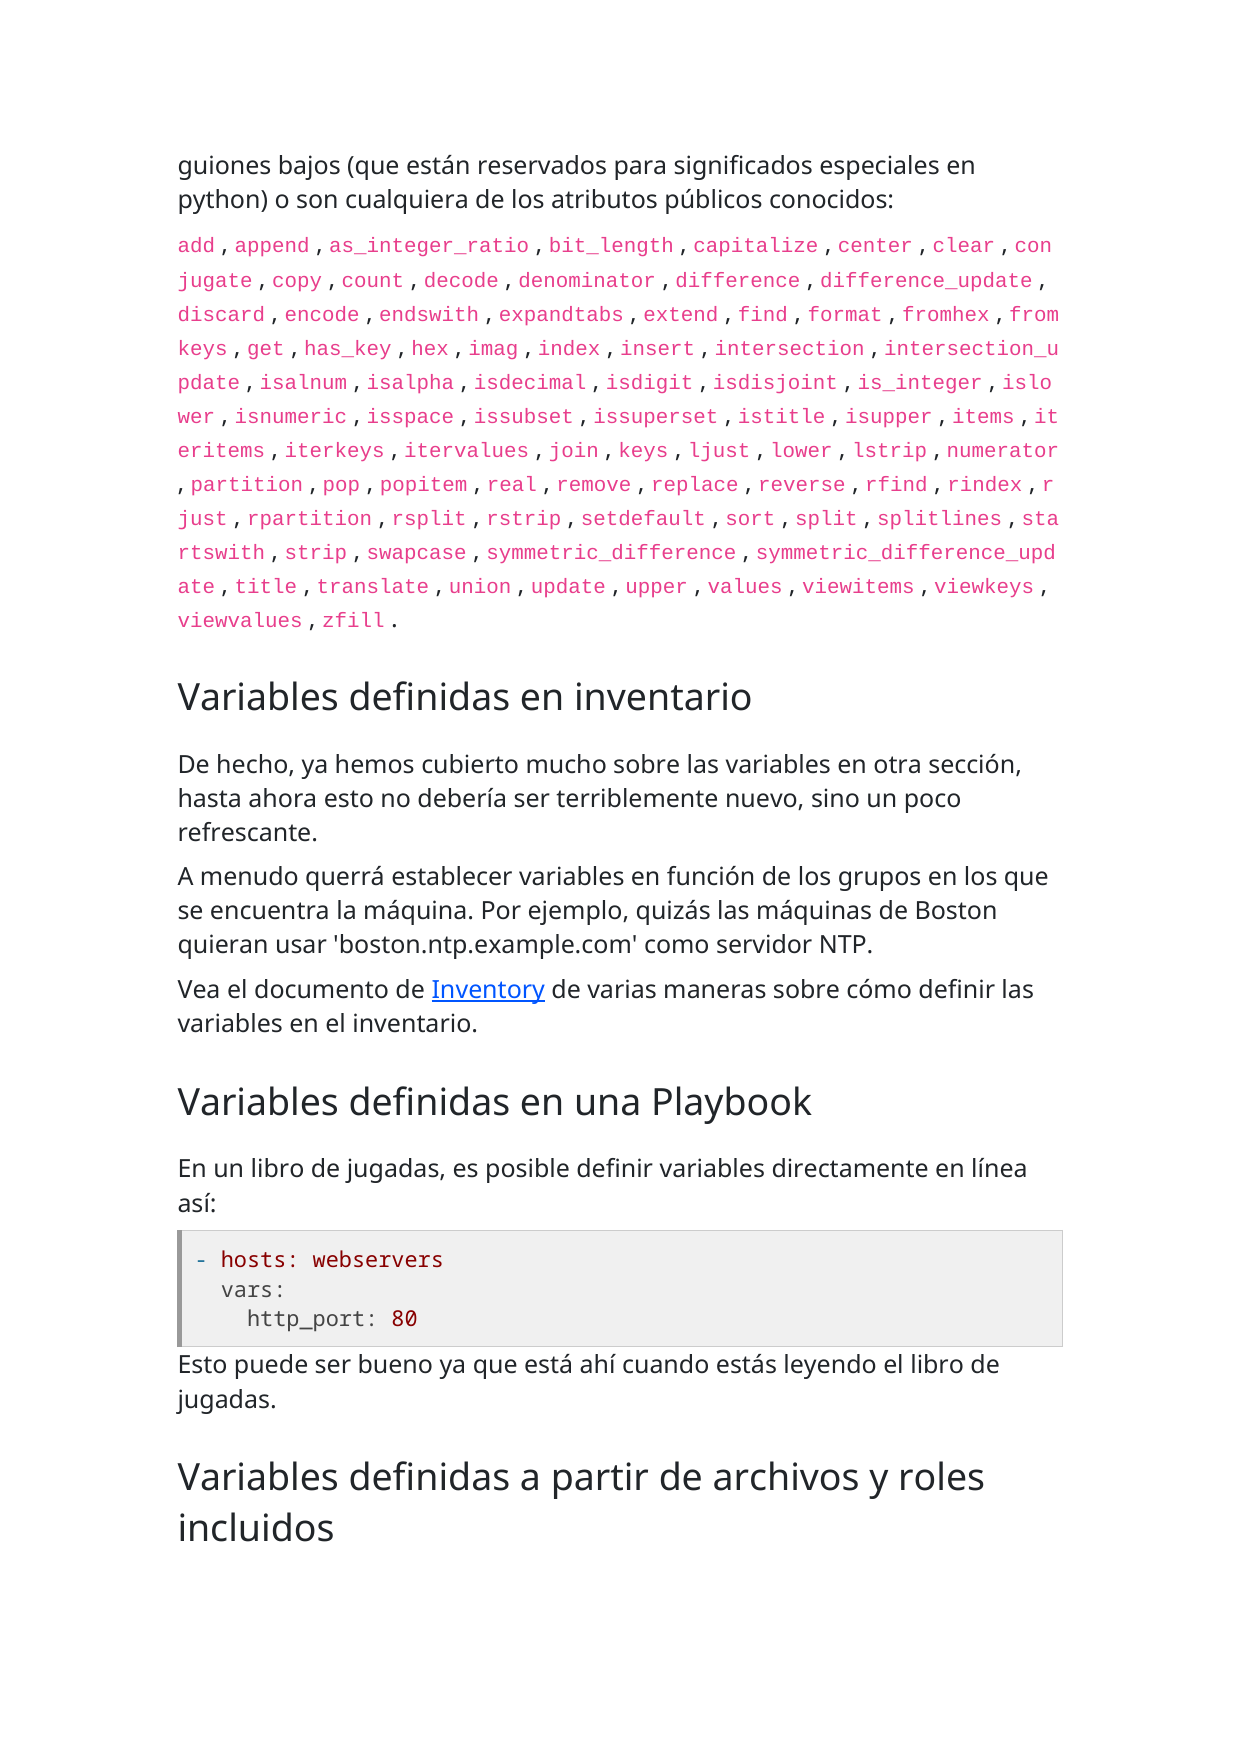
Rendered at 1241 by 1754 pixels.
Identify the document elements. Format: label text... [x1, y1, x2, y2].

text - hosts: webservers [182, 1231, 1062, 1259]
text A menudo querrá establecer variables en función de los grupos en los que se encuentra la máquina. Por ejemplo, quizás las máquinas de Boston quieran usar 'boston.ntp.example.com' como servidor NTP. [177, 859, 1063, 961]
text Vea el documento de Inventory de varias maneras sobre cómo definir las variables en el inventario. [177, 972, 1063, 1040]
text Variables definidas a partir de archivos y roles incluidos [177, 1451, 1063, 1553]
text En un libro de jugadas, es posible definir variables directamente en línea así: [177, 1151, 1063, 1219]
text guiones bajos (que están reservados para significados especiales en python) o son cualquiera de los atributos públicos conocidos: [177, 148, 1063, 216]
text Variables definidas en una Playbook [177, 1075, 1063, 1126]
text add , append , as_integer_ratio , bit_length , capitalize , center , clear , conjugate , copy , count , decode , denominator , difference , difference_update , discard , encode , endswith , expandtabs , extend , find , format , fromhex , fromkeys , get , has_key , hex , imag , index , insert , intersection , intersection_update , isalnum , isalpha , isdecimal , isdigit , isdisjoint , is_integer , islower , isnumeric , isspace , issubset , issuperset , istitle , isupper , items , iteritems , iterkeys , itervalues , join , keys , ljust , lower , lstrip , numerator , partition , pop , popitem , real , remove , replace , reverse , rfind , rindex , rjust , rpartition , rsplit , rstrip , setdefault , sort , split , splitlines , startswith , strip , swapcase , symmetric_difference , symmetric_difference_update , title , translate , union , update , upper , values , viewitems , viewkeys , viewvalues , zfill . [177, 226, 1063, 635]
text http_port: 80 [182, 1289, 1062, 1346]
text Esto puede ser bueno ya que está ahí cuando estás leyendo el libro de jugadas. [177, 1347, 1063, 1415]
text De hecho, ya hemos cubierto mucho sobre las variables en otra sección, hasta ahora esto no debería ser terriblemente nuevo, sino un poco refrescante. [177, 746, 1063, 848]
text vars: [182, 1259, 1062, 1289]
text Variables definidas en inventario [177, 670, 1063, 721]
